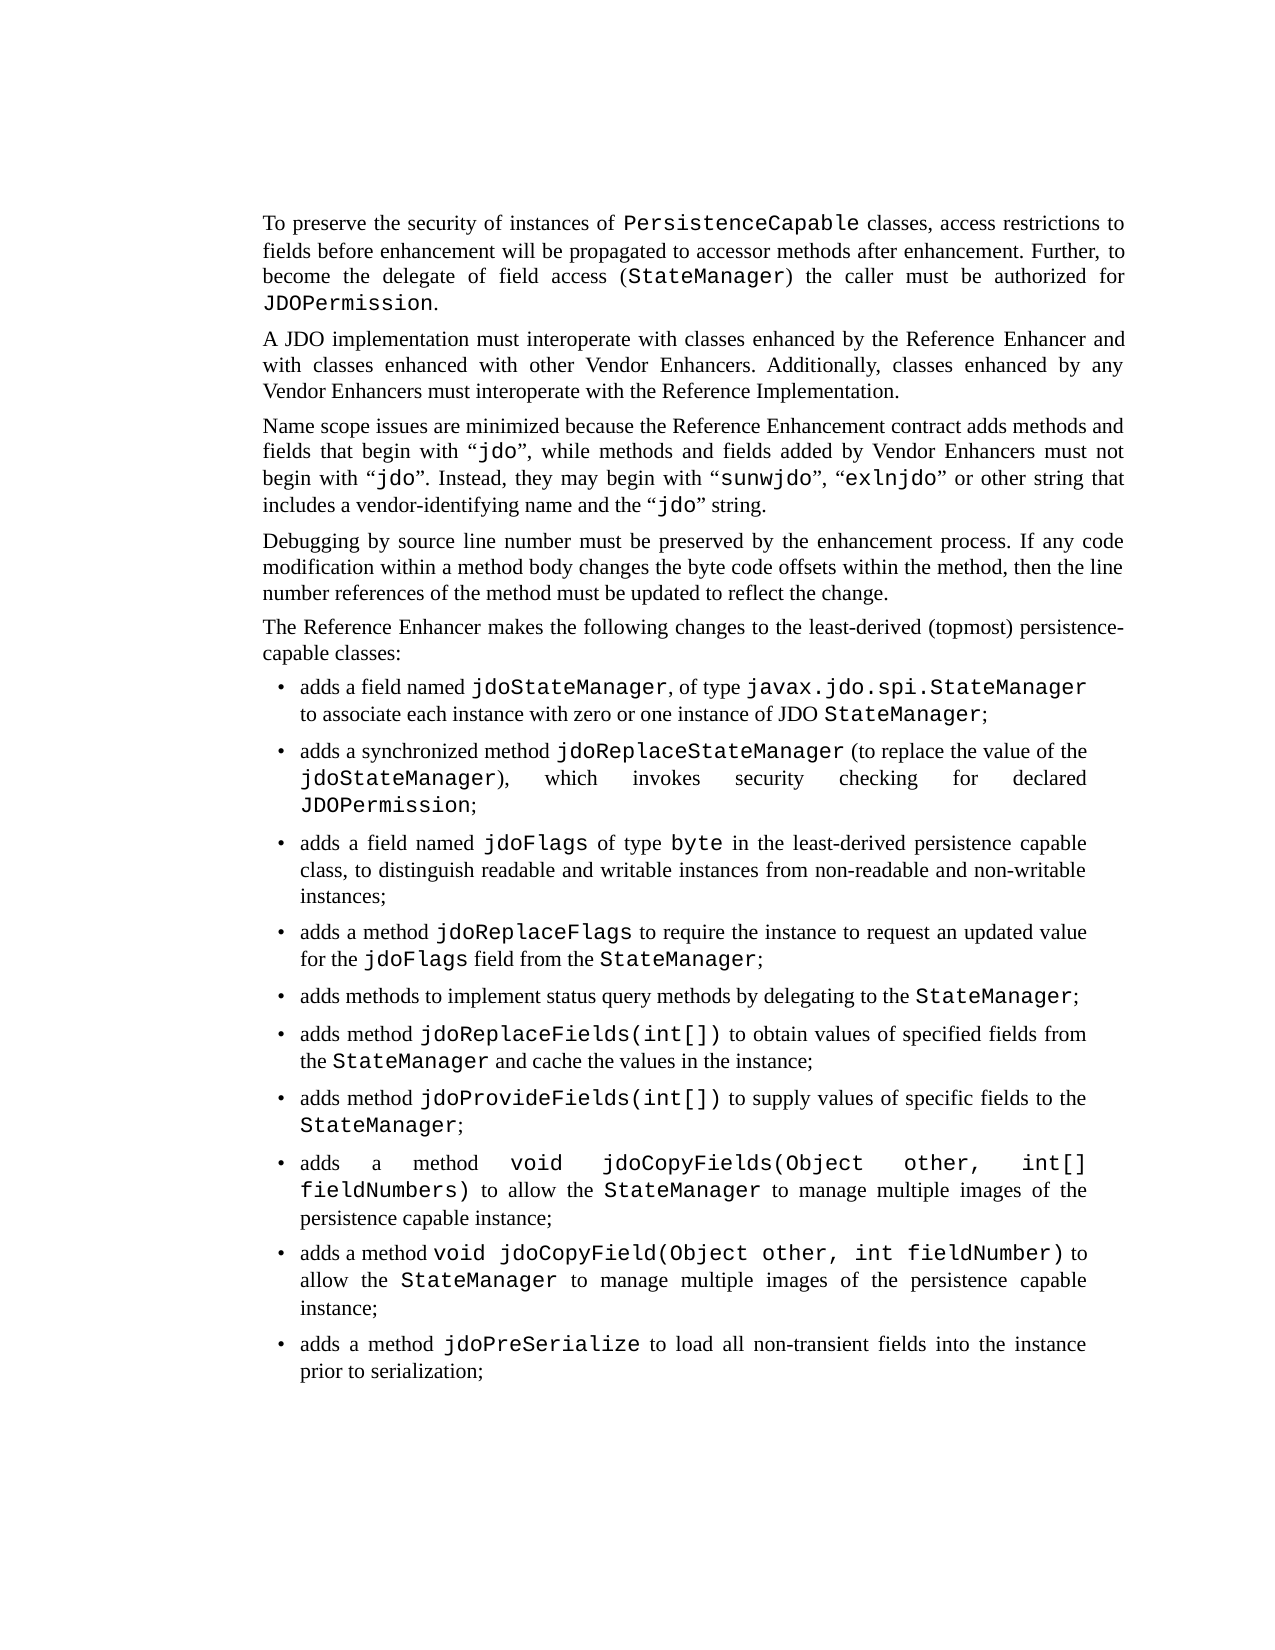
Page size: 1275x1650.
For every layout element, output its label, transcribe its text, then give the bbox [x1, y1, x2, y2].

text • adds methods to implement status query methods by delegating to the StateManager; [277, 983, 1087, 1011]
text • A20.3-1 [adds a field named jdoStateManager, of type javax.jdo.spi.StateManager to associate each instance with zero or one instance of JDO StateManager;] [277, 674, 1087, 728]
text • A20.3-28 [adds a method void jdoCopyFields(Object other, int[] fieldNumbers) to allow the StateManager to manage multiple images of the persistence capable instance;] [277, 1150, 1087, 1230]
text • A20.3-4 [adds a method jdoReplaceFlags to require the instance to request an updated value for the jdoFlags field from the StateManager;] [277, 919, 1087, 973]
text • adds a method void jdoCopyField(Object other, int fieldNumber) to allow the StateManager to manage multiple images of the persistence capable instance; [277, 1240, 1087, 1320]
text • A20.3-19 [adds a method jdoPreSerialize] to load all non-transient fields into the instance prior to serialization; [277, 1331, 1087, 1383]
text • A20.3-2 [adds a synchronized method jdoReplaceStateManager (to replace the value of the jdoStateManager), which invokes security checking for declared JDOPermission;] [277, 738, 1087, 819]
text A JDO implementation must interoperate with classes enhanced by the Reference Enhancer and with classes enhanced with other Vendor Enhancers. Additionally, classes enhanced by any Vendor Enhancers must interoperate with the Reference Implementation. [262, 325, 1125, 403]
text To preserve the security of instances of PersistenceCapable classes, access restrictions to fields before enhancement will be propagated to accessor methods after enhancement. Further, A20.3-25 [to become the delegate of field access (StateManager) the caller must be authorized for JDOPermission.] [262, 210, 1125, 317]
text • A20.3-26 [adds method jdoReplaceFields(int[]) to obtain values of specified fields from the StateManager and cache the values in the instance;] [277, 1021, 1087, 1075]
text The Reference Enhancer makes the following changes to the least-derived (topmost) persistence-capable classes: [262, 613, 1125, 666]
text Name scope issues are minimized because the Reference Enhancement contract adds methods and fields that begin with “jdo”, while methods and fields added by Vendor Enhancers must not begin with “jdo”. Instead, they may begin with “sunwjdo”, “exlnjdo” or other string that includes a vendor-identifying name and the “jdo” string. [262, 412, 1125, 519]
text • A20.3-3 [adds a field named jdoFlags of type byte in the least-derived persistence capable class, to distinguish readable and writable instances from non-readable and non-writable instances;] [277, 830, 1087, 909]
text • A20.3-27 [adds method jdoProvideFields(int[]) to supply values of specific fields to the StateManager;] [277, 1085, 1087, 1139]
text Debugging by source line number must be preserved by the enhancement process. If any code modification within a method body changes the byte code offsets within the method, then the line number references of the method must be updated to reflect the change. [262, 527, 1125, 605]
